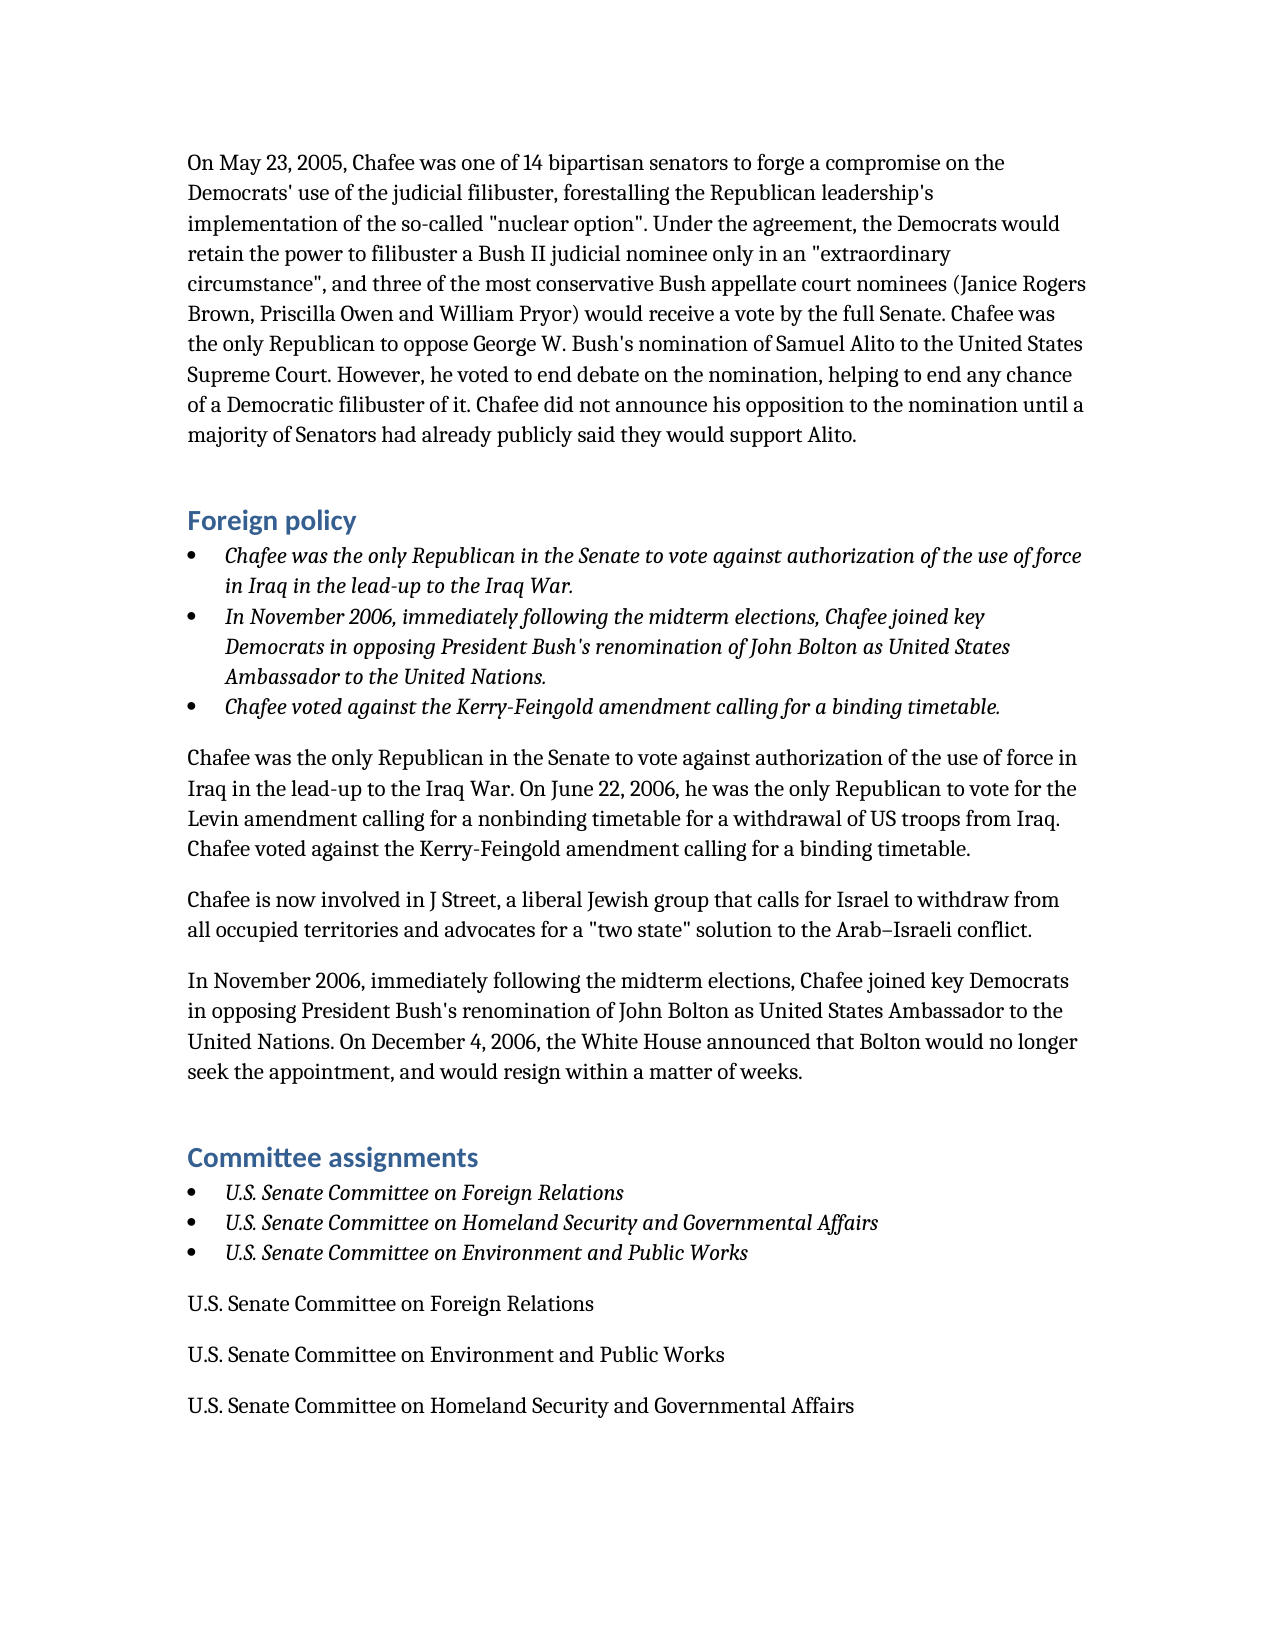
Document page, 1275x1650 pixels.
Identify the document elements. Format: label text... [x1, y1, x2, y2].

text In November 2006, immediately following the midterm elections, Chafee joined key Democrats in opposing President Bush's renomination of John Bolton as United States Ambassador to the United Nations. On December 4, 2006, the White House announced that Bolton would no longer seek the appointment, and would resign within a matter of weeks. [187, 968, 1087, 1085]
list U.S. Senate Committee on Foreign Relations [187, 1180, 1087, 1206]
list U.S. Senate Committee on Homeland Security and Governmental Affairs [187, 1210, 1087, 1236]
list Chafee voted against the Kerry-Feingold amendment calling for a binding timetable. [187, 694, 1087, 720]
text On May 23, 2005, Chafee was one of 14 bipartisan senators to forge a compromise on the Democrats' use of the judicial filibuster, forestalling the Republican leadership's implementation of the so-called "nuclear option". Under the agreement, the Democrats would retain the power to filibuster a Bush II judicial nominee only in an "extraordinary circumstance", and three of the most conservative Bush appellate court nominees (Janice Rogers Brown, Priscilla Owen and William Pryor) would receive a vote by the full Senate. Chafee was the only Republican to oppose George W. Bush's nomination of Samuel Alito to the United States Supreme Court. However, he voted to end debate on the nomination, helping to end any chance of a Democratic filibuster of it. Chafee did not announce his opposition to the nomination until a majority of Senators had already publicly said they would support Alito. [187, 150, 1087, 448]
text U.S. Senate Committee on Foreign Relations [187, 1291, 1087, 1318]
subtitle Foreign policy [187, 502, 1087, 538]
list U.S. Senate Committee on Environment and Public Works [187, 1240, 1087, 1267]
text U.S. Senate Committee on Homeland Security and Governmental Affairs [187, 1393, 1087, 1420]
subtitle Committee assignments [187, 1139, 1087, 1174]
list In November 2006, immediately following the midterm elections, Chafee joined key Democrats in opposing President Bush's renomination of John Bolton as United States Ambassador to the United Nations. [187, 603, 1087, 690]
list Chafee was the only Republican in the Senate to vote against authorization of the use of force in Iraq in the lead-up to the Iraq War. [187, 543, 1087, 599]
text Chafee is now involved in J Street, a liberal Jewish group that calls for Israel to withdraw from all occupied territories and advocates for a "two state" solution to the Arab–Israeli conflict. [187, 887, 1087, 943]
text U.S. Senate Committee on Environment and Public Works [187, 1342, 1087, 1369]
text Chafee was the only Republican in the Senate to vote against authorization of the use of force in Iraq in the lead-up to the Iraq War. On June 22, 2006, he was the only Republican to vote for the Levin amendment calling for a nonbinding timetable for a withdrawal of US troops from Iraq. Chafee voted against the Kerry-Feingold amendment calling for a binding timetable. [187, 745, 1087, 862]
